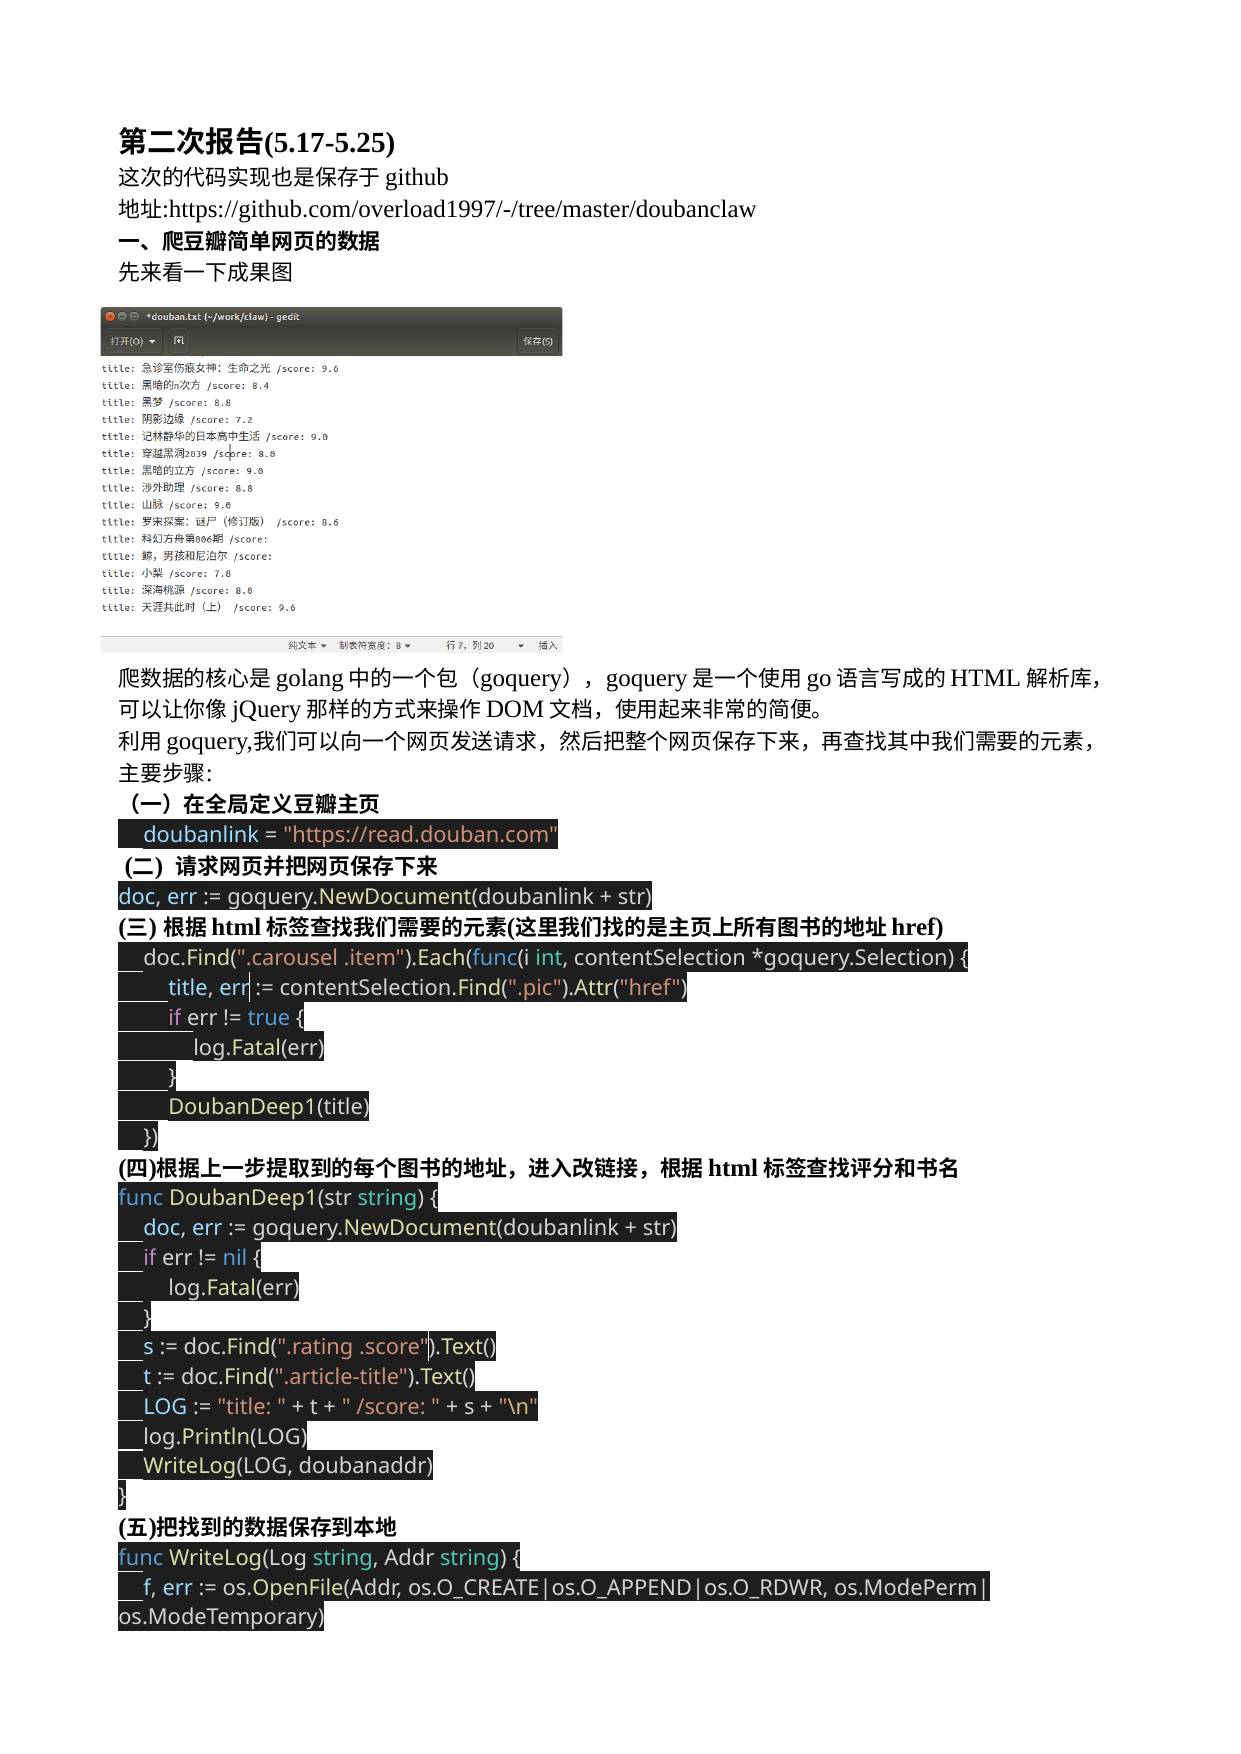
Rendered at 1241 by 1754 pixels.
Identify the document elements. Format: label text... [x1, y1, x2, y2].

text (三) 根据html标签查找我们需要的元素(这里我们找的是主页上所有图书的地址href) [118, 910, 1122, 942]
text title, err := contentSelection.Find(".pic").Attr("href") [118, 972, 1122, 1002]
text (二) 请求网页并把网页保存下来 [118, 849, 1122, 881]
text DoubanDeep1(title) [118, 1091, 1122, 1121]
text } [118, 1301, 1122, 1331]
text 这次的代码实现也是保存于github [118, 160, 1122, 192]
picture [100, 307, 563, 653]
text if err != nil { [118, 1242, 1122, 1272]
text 第二次报告(5.17-5.25) [118, 118, 1122, 160]
text (四)根据上一步提取到的每个图书的地址，进入改链接，根据html标签查找评分和书名 [118, 1151, 1122, 1182]
text LOG := "title: " + t + " /score: " + s + "\n" [118, 1391, 1122, 1421]
text log.Fatal(err) [118, 1031, 1122, 1061]
text (五)把找到的数据保存到本地 [118, 1510, 1122, 1542]
text （一）在全局定义豆瓣主页 [118, 787, 1122, 819]
text doubanlink = "https://read.douban.com" [118, 819, 1122, 849]
text 利用goquery,我们可以向一个网页发送请求，然后把整个网页保存下来，再查找其中我们需要的元素，主要步骤: [118, 724, 1122, 787]
text doc.Find(".carousel .item").Each(func(i int, contentSelection *goquery.Selection) { [118, 942, 1122, 972]
text }) [118, 1121, 1122, 1151]
text func DoubanDeep1(str string) { [118, 1182, 1122, 1212]
text } [118, 1061, 1122, 1091]
text 地址:https://github.com/overload1997/-/tree/master/doubanclaw [118, 192, 1122, 224]
text 爬数据的核心是golang中的一个包（goquery），goquery是一个使用go语言写成的HTML解析库，可以让你像jQuery那样的方式来操作DOM文档，使用起来非常的简便。 [118, 661, 1122, 724]
text doc, err := goquery.NewDocument(doubanlink + str) [118, 881, 1122, 910]
text log.Fatal(err) [118, 1272, 1122, 1301]
text WriteLog(LOG, doubanaddr) [118, 1450, 1122, 1480]
text t := doc.Find(".article-title").Text() [118, 1361, 1122, 1391]
text log.Println(LOG) [118, 1421, 1122, 1450]
text s := doc.Find(".rating .score").Text() [118, 1331, 1122, 1361]
text func WriteLog(Log string, Addr string) { [118, 1542, 1122, 1571]
text 先来看一下成果图 [118, 255, 1122, 287]
text 一、爬豆瓣简单网页的数据 [118, 224, 1122, 255]
text if err != true { [118, 1002, 1122, 1031]
text f, err := os.OpenFile(Addr, os.O_CREATE|os.O_APPEND|os.O_RDWR, os.ModePerm|os.ModeTemporary) [118, 1571, 1122, 1631]
text doc, err := goquery.NewDocument(doubanlink + str) [118, 1212, 1122, 1242]
text } [118, 1480, 1122, 1510]
